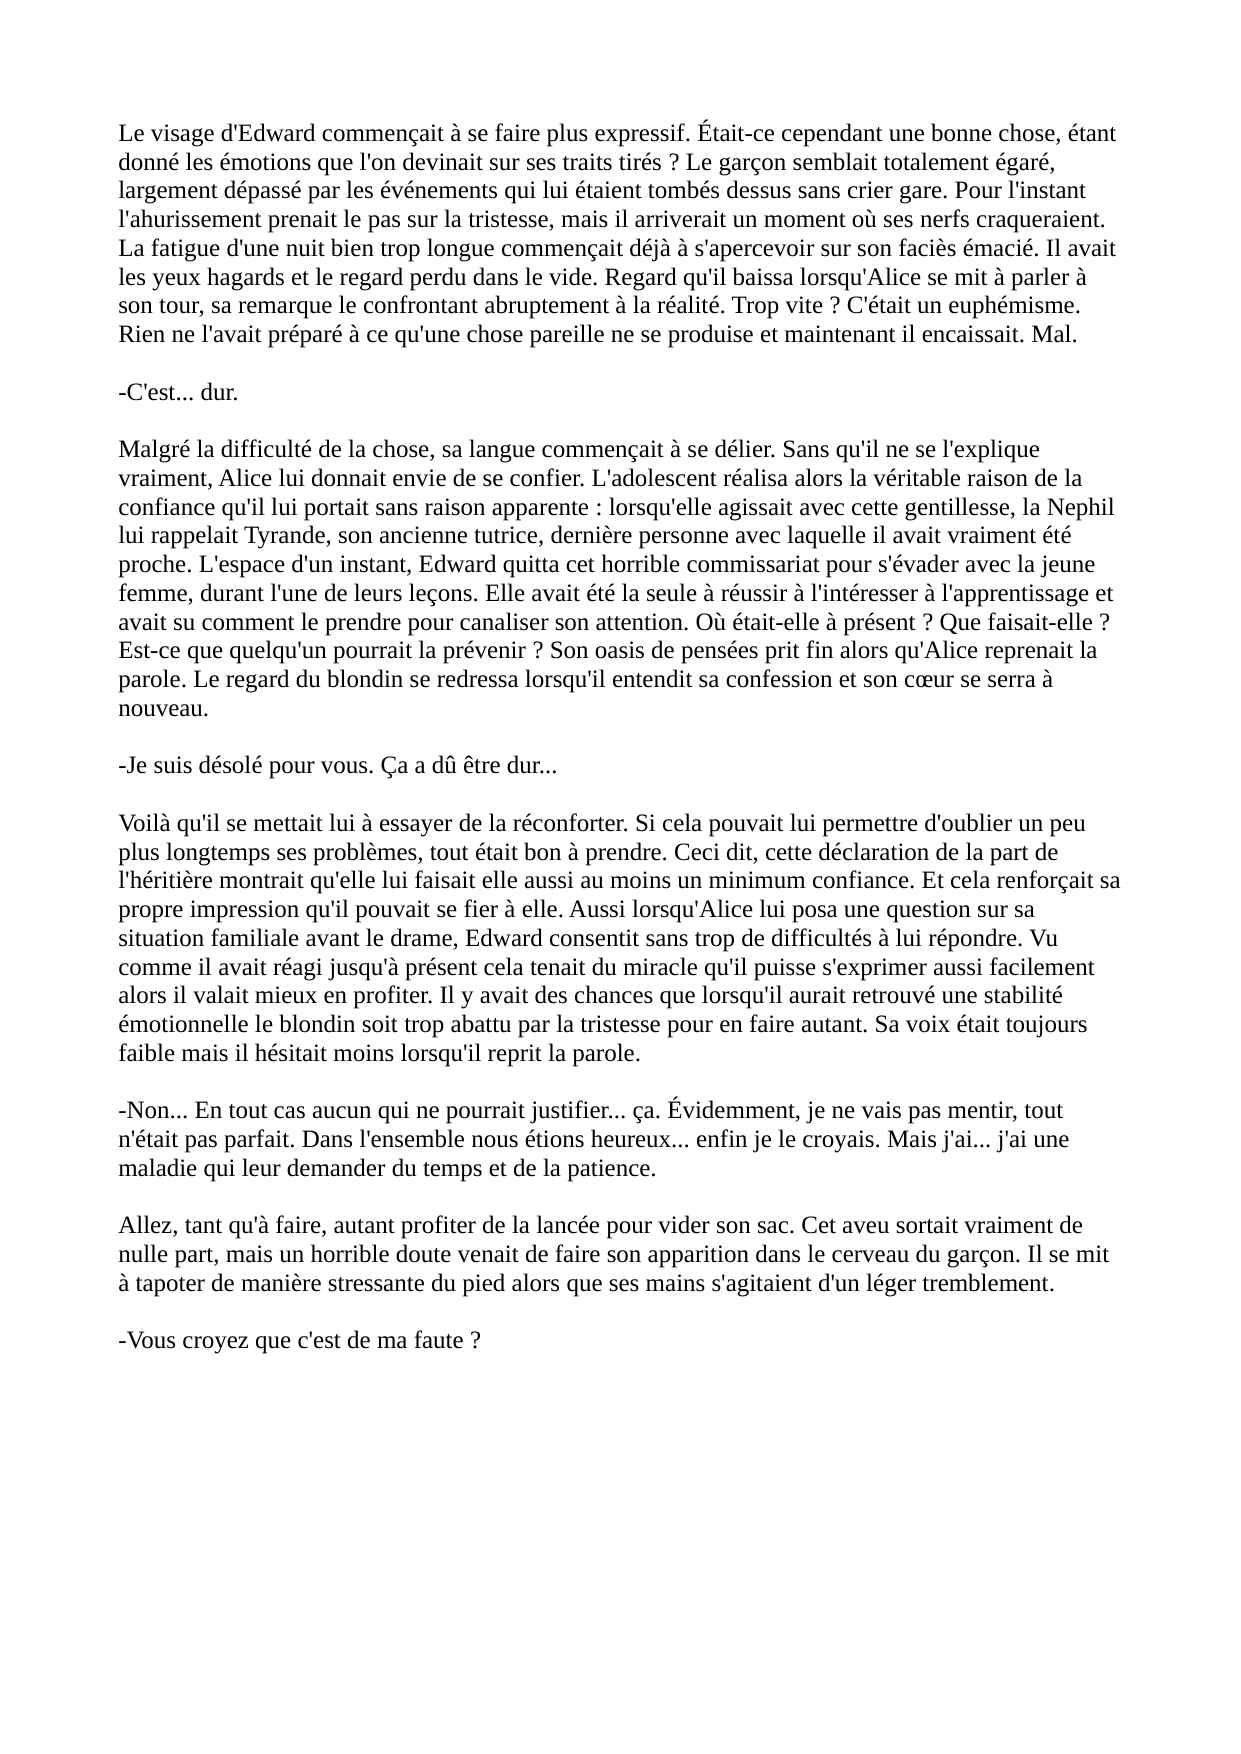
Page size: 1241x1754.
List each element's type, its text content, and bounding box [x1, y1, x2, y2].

text Voilà qu'il se mettait lui à essayer de la réconforter. Si cela pouvait lui permettre d'oublier un peu plus longtemps ses problèmes, tout était bon à prendre. Ceci dit, cette déclaration de la part de l'héritière montrait qu'elle lui faisait elle aussi au moins un minimum confiance. Et cela renforçait sa propre impression qu'il pouvait se fier à elle. Aussi lorsqu'Alice lui posa une question sur sa situation familiale avant le drame, Edward consentit sans trop de difficultés à lui répondre. Vu comme il avait réagi jusqu'à présent cela tenait du miracle qu'il puisse s'exprimer aussi facilement alors il valait mieux en profiter. Il y avait des chances que lorsqu'il aurait retrouvé une stabilité émotionnelle le blondin soit trop abattu par la tristesse pour en faire autant. Sa voix était toujours faible mais il hésitait moins lorsqu'il reprit la parole. [118, 808, 1122, 1067]
text -C'est... dur. [118, 377, 1122, 406]
text Le visage d'Edward commençait à se faire plus expressif. Était-ce cependant une bonne chose, étant donné les émotions que l'on devinait sur ses traits tirés ? Le garçon semblait totalement égaré, largement dépassé par les événements qui lui étaient tombés dessus sans crier gare. Pour l'instant l'ahurissement prenait le pas sur la tristesse, mais il arriverait un moment où ses nerfs craqueraient. La fatigue d'une nuit bien trop longue commençait déjà à s'apercevoir sur son faciès émacié. Il avait les yeux hagards et le regard perdu dans le vide. Regard qu'il baissa lorsqu'Alice se mit à parler à son tour, sa remarque le confrontant abruptement à la réalité. Trop vite ? C'était un euphémisme. Rien ne l'avait préparé à ce qu'une chose pareille ne se produise et maintenant il encaissait. Mal. [118, 118, 1122, 348]
text Allez, tant qu'à faire, autant profiter de la lancée pour vider son sac. Cet aveu sortait vraiment de nulle part, mais un horrible doute venait de faire son apparition dans le cerveau du garçon. Il se mit à tapoter de manière stressante du pied alors que ses mains s'agitaient d'un léger tremblement. [118, 1211, 1122, 1297]
text -Vous croyez que c'est de ma faute ? [118, 1326, 1122, 1354]
text -Non... En tout cas aucun qui ne pourrait justifier... ça. Évidemment, je ne vais pas mentir, tout n'était pas parfait. Dans l'ensemble nous étions heureux... enfin je le croyais. Mais j'ai... j'ai une maladie qui leur demander du temps et de la patience. [118, 1096, 1122, 1182]
text -Je suis désolé pour vous. Ça a dû être dur... [118, 751, 1122, 779]
text Malgré la difficulté de la chose, sa langue commençait à se délier. Sans qu'il ne se l'explique vraiment, Alice lui donnait envie de se confier. L'adolescent réalisa alors la véritable raison de la confiance qu'il lui portait sans raison apparente : lorsqu'elle agissait avec cette gentillesse, la Nephil lui rappelait Tyrande, son ancienne tutrice, dernière personne avec laquelle il avait vraiment été proche. L'espace d'un instant, Edward quitta cet horrible commissariat pour s'évader avec la jeune femme, durant l'une de leurs leçons. Elle avait été la seule à réussir à l'intéresser à l'apprentissage et avait su comment le prendre pour canaliser son attention. Où était-elle à présent ? Que faisait-elle ? Est-ce que quelqu'un pourrait la prévenir ? Son oasis de pensées prit fin alors qu'Alice reprenait la parole. Le regard du blondin se redressa lorsqu'il entendit sa confession et son cœur se serra à nouveau. [118, 434, 1122, 722]
